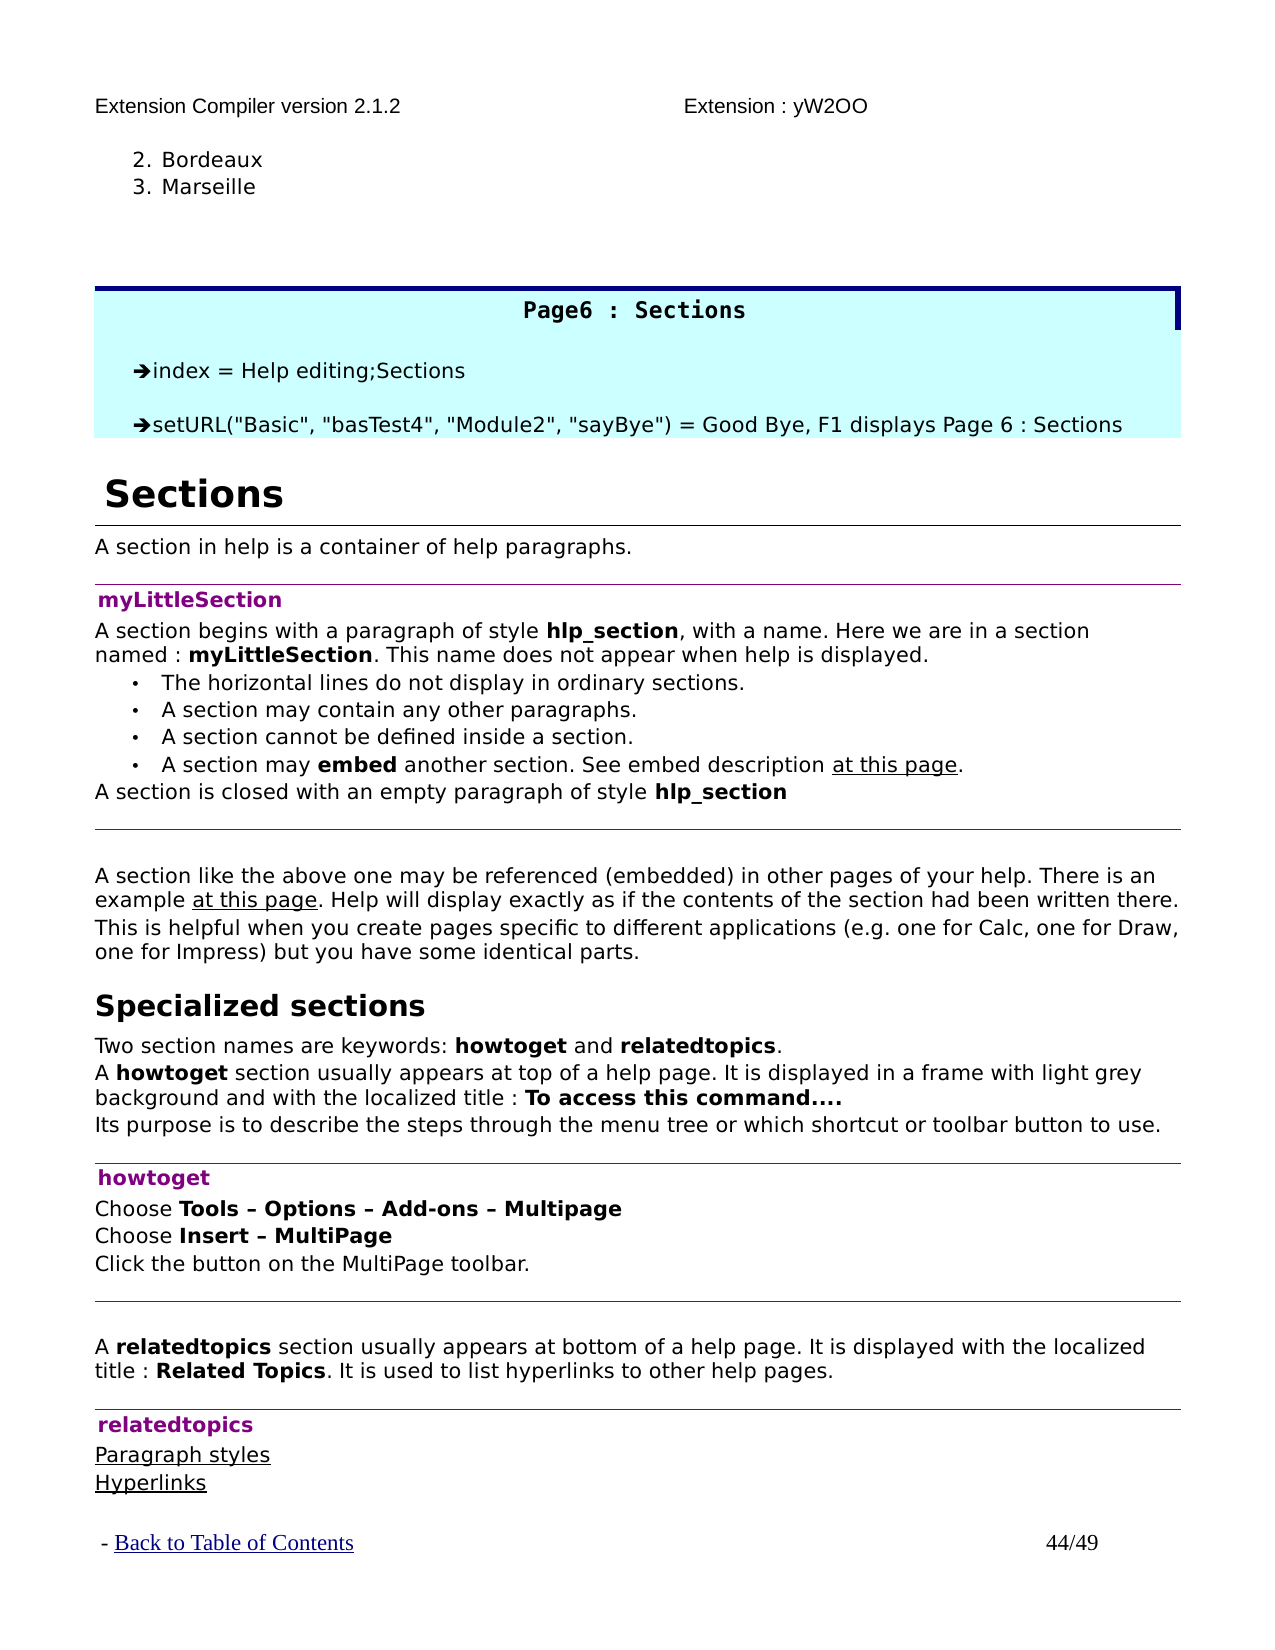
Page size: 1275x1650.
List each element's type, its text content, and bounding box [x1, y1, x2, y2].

list The horizontal lines do not display in ordinary sections. [132, 671, 1181, 695]
text relatedtopics [94, 1410, 1181, 1440]
text Sections [94, 463, 1181, 526]
list Bordeaux [132, 147, 1181, 172]
text Hyperlinks [94, 1470, 1181, 1495]
text Choose Insert – MultiPage [94, 1224, 1181, 1248]
text Its purpose is to describe the steps through the menu tree or which shortcut or toolbar button to use. [94, 1113, 1181, 1138]
text Two section names are keywords: howtoget and relatedtopics. [94, 1034, 1181, 1058]
text Specialized sections [94, 989, 1181, 1023]
text This is helpful when you create pages specific to different applications (e.g. one for Calc, one for Draw, one for Impress) but you have some identical parts. [94, 916, 1181, 964]
list Marseille [132, 175, 1181, 199]
list A section cannot be defined inside a section. [132, 725, 1181, 750]
list setURL("Basic", "basTest4", "Module2", "sayBye") = Good Bye, F1 displays Page 6 : Sections [94, 413, 1181, 438]
text A section like the above one may be referenced (embedded) in other pages of your help. There is an example at this page. Help will display exactly as if the contents of the section had been written there. [94, 864, 1181, 913]
text A howtoget section usually appears at top of a help page. It is displayed in a frame with light grey background and with the localized title : To access this command.... [94, 1061, 1181, 1110]
text myLittleSection [94, 585, 1181, 616]
text Page6 : Sections [94, 287, 1175, 330]
list A section may contain any other paragraphs. [132, 698, 1181, 722]
text Choose Tools – Options – Add-ons – Multipage [94, 1197, 1181, 1221]
text A section is closed with an empty paragraph of style hlp_section [94, 780, 1181, 804]
text Click the button on the MultiPage toolbar. [94, 1251, 1181, 1276]
list index = Help editing;Sections [94, 359, 1181, 384]
text A section in help is a container of help paragraphs. [94, 535, 1181, 559]
text howtoget [94, 1164, 1181, 1194]
text Paragraph styles [94, 1443, 1181, 1467]
text A section begins with a paragraph of style hlp_section, with a name. Here we are in a section named : myLittleSection. This name does not appear when help is displayed. [94, 619, 1181, 668]
list A section may embed another section. See embed description at this page. [132, 753, 1181, 777]
text A relatedtopics section usually appears at bottom of a help page. It is displayed with the localized title : Related Topics. It is used to list hyperlinks to other help pages. [94, 1335, 1181, 1384]
